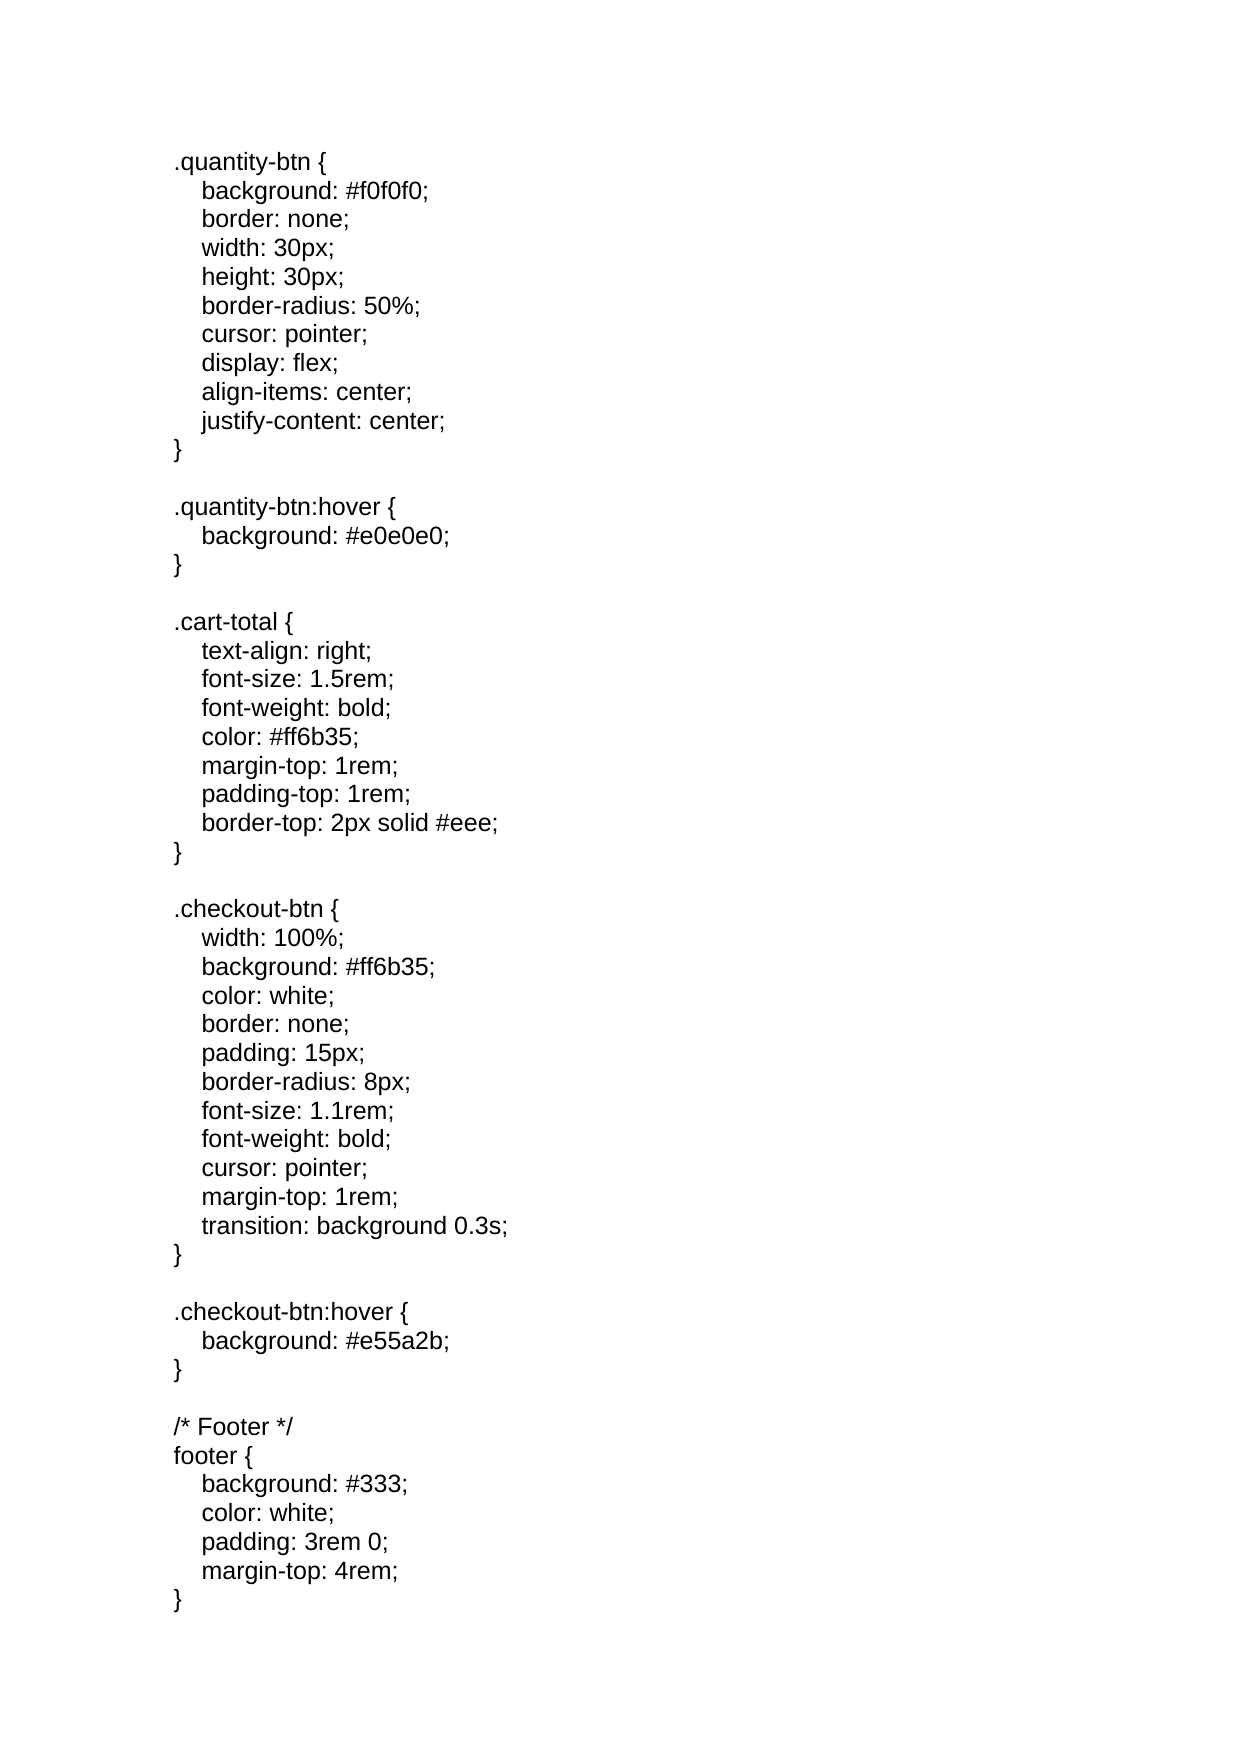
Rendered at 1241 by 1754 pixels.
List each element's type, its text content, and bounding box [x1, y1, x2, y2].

text background: #e55a2b; [118, 1326, 1122, 1354]
text margin-top: 1rem; [118, 751, 1122, 779]
text margin-top: 1rem; [118, 1182, 1122, 1211]
text border: none; [118, 204, 1122, 233]
text width: 30px; [118, 233, 1122, 262]
text } [118, 1584, 1122, 1613]
text border: none; [118, 1009, 1122, 1038]
text cursor: pointer; [118, 1153, 1122, 1182]
text border-radius: 8px; [118, 1067, 1122, 1096]
text padding: 15px; [118, 1038, 1122, 1067]
text .cart-total { [118, 607, 1122, 636]
text footer { [118, 1441, 1122, 1469]
text font-weight: bold; [118, 693, 1122, 722]
text font-size: 1.5rem; [118, 664, 1122, 693]
text color: white; [118, 981, 1122, 1009]
text /* Footer */ [118, 1412, 1122, 1441]
text border-radius: 50%; [118, 291, 1122, 319]
text background: #f0f0f0; [118, 176, 1122, 204]
text color: white; [118, 1498, 1122, 1527]
text .checkout-btn { [118, 894, 1122, 923]
text padding-top: 1rem; [118, 779, 1122, 808]
text } [118, 434, 1122, 463]
text } [118, 837, 1122, 866]
text .quantity-btn:hover { [118, 492, 1122, 521]
text cursor: pointer; [118, 319, 1122, 348]
text } [118, 1239, 1122, 1268]
text text-align: right; [118, 636, 1122, 664]
text background: #ff6b35; [118, 952, 1122, 981]
text margin-top: 4rem; [118, 1556, 1122, 1584]
text justify-content: center; [118, 406, 1122, 434]
text height: 30px; [118, 262, 1122, 291]
text font-size: 1.1rem; [118, 1096, 1122, 1124]
text .quantity-btn { [118, 147, 1122, 176]
text padding: 3rem 0; [118, 1527, 1122, 1556]
text transition: background 0.3s; [118, 1211, 1122, 1239]
text font-weight: bold; [118, 1124, 1122, 1153]
text background: #333; [118, 1469, 1122, 1498]
text color: #ff6b35; [118, 722, 1122, 751]
text } [118, 1354, 1122, 1383]
text border-top: 2px solid #eee; [118, 808, 1122, 837]
text background: #e0e0e0; [118, 521, 1122, 549]
text .checkout-btn:hover { [118, 1297, 1122, 1326]
text display: flex; [118, 348, 1122, 377]
text align-items: center; [118, 377, 1122, 406]
text width: 100%; [118, 923, 1122, 952]
text } [118, 549, 1122, 578]
